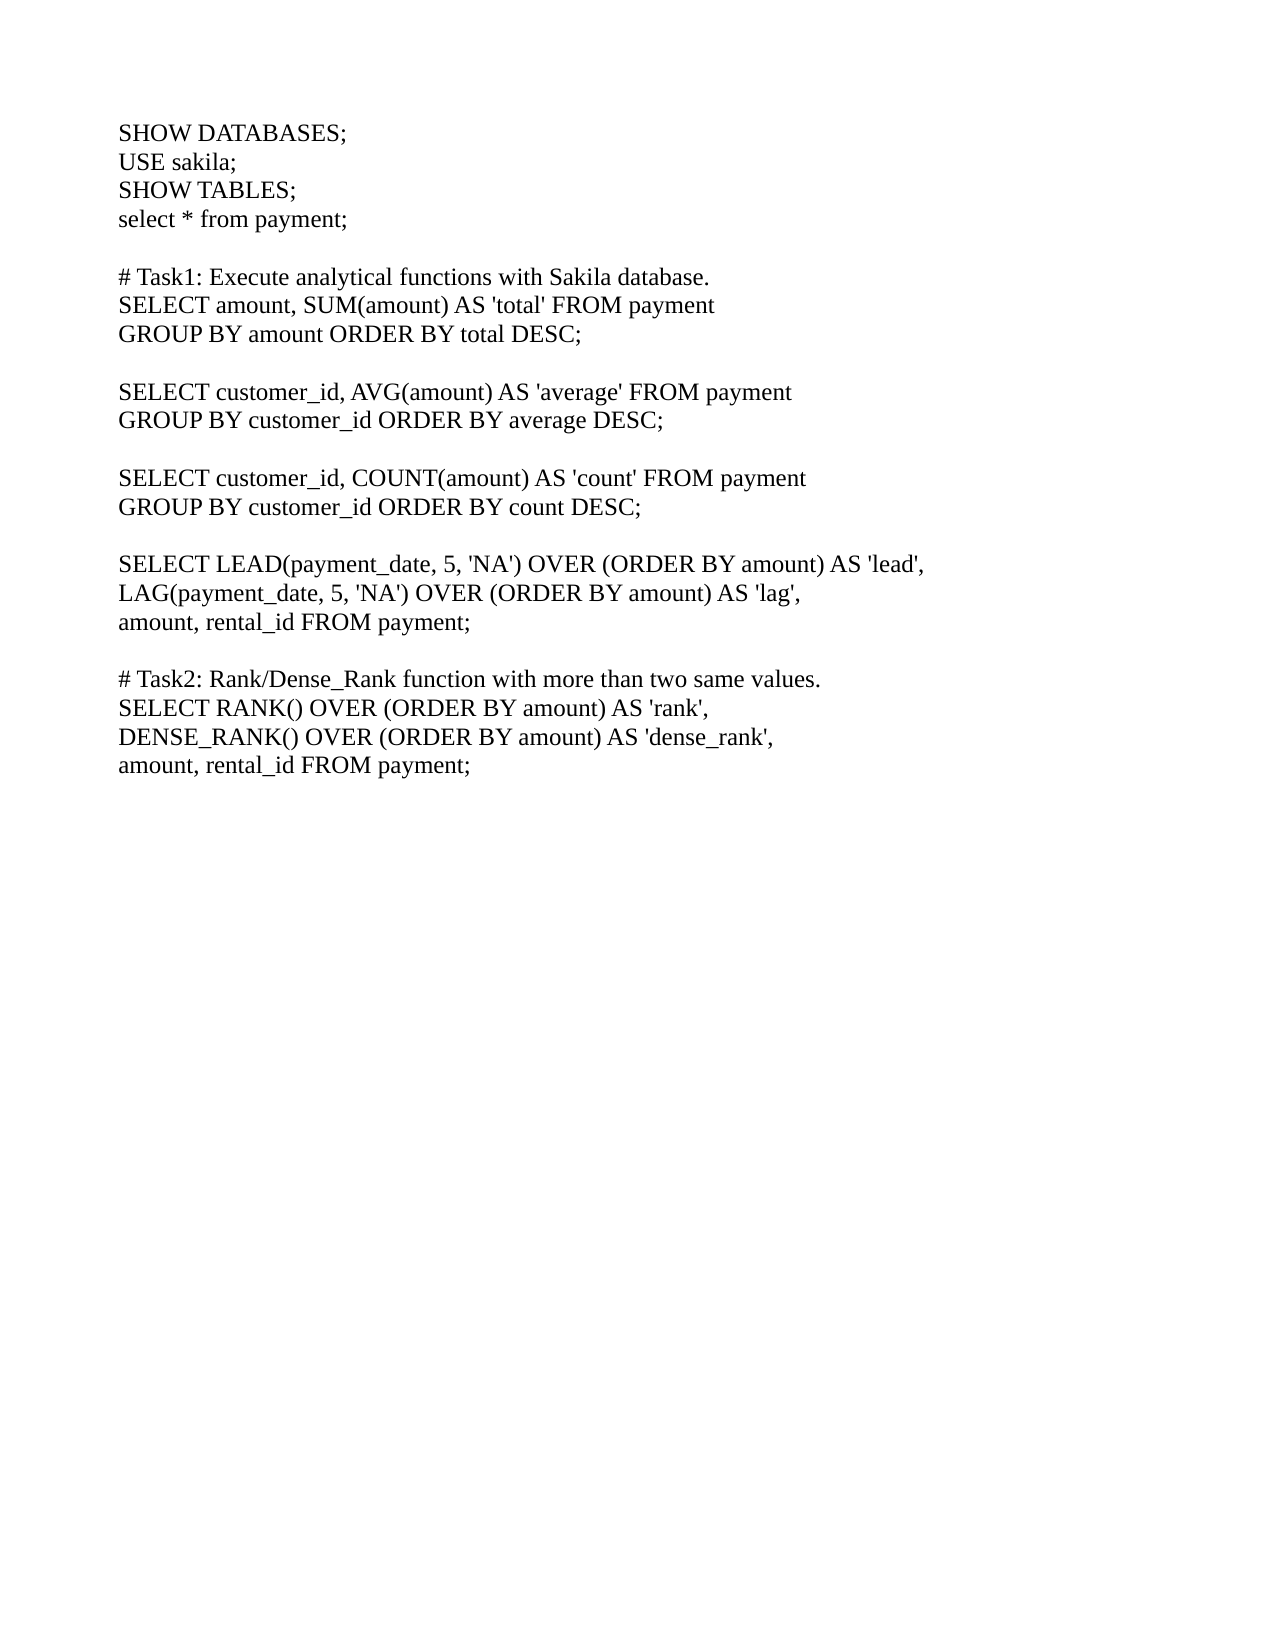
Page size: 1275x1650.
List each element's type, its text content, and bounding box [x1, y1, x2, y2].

text SELECT amount, SUM(amount) AS 'total' FROM payment [118, 291, 1157, 319]
text SHOW DATABASES; [118, 118, 1157, 147]
text DENSE_RANK() OVER (ORDER BY amount) AS 'dense_rank', [118, 722, 1157, 751]
text # Task1: Execute analytical functions with Sakila database. [118, 262, 1157, 291]
text GROUP BY amount ORDER BY total DESC; [118, 319, 1157, 348]
text select * from payment; [118, 204, 1157, 233]
text SELECT customer_id, AVG(amount) AS 'average' FROM payment [118, 377, 1157, 406]
text SHOW TABLES; [118, 176, 1157, 204]
text SELECT customer_id, COUNT(amount) AS 'count' FROM payment [118, 463, 1157, 492]
text # Task2: Rank/Dense_Rank function with more than two same values. [118, 664, 1157, 693]
text GROUP BY customer_id ORDER BY average DESC; [118, 406, 1157, 434]
text SELECT RANK() OVER (ORDER BY amount) AS 'rank', [118, 693, 1157, 722]
text SELECT LEAD(payment_date, 5, 'NA') OVER (ORDER BY amount) AS 'lead', [118, 549, 1157, 578]
text amount, rental_id FROM payment; [118, 751, 1157, 779]
text amount, rental_id FROM payment; [118, 607, 1157, 636]
text GROUP BY customer_id ORDER BY count DESC; [118, 492, 1157, 521]
text USE sakila; [118, 147, 1157, 176]
text LAG(payment_date, 5, 'NA') OVER (ORDER BY amount) AS 'lag', [118, 578, 1157, 607]
